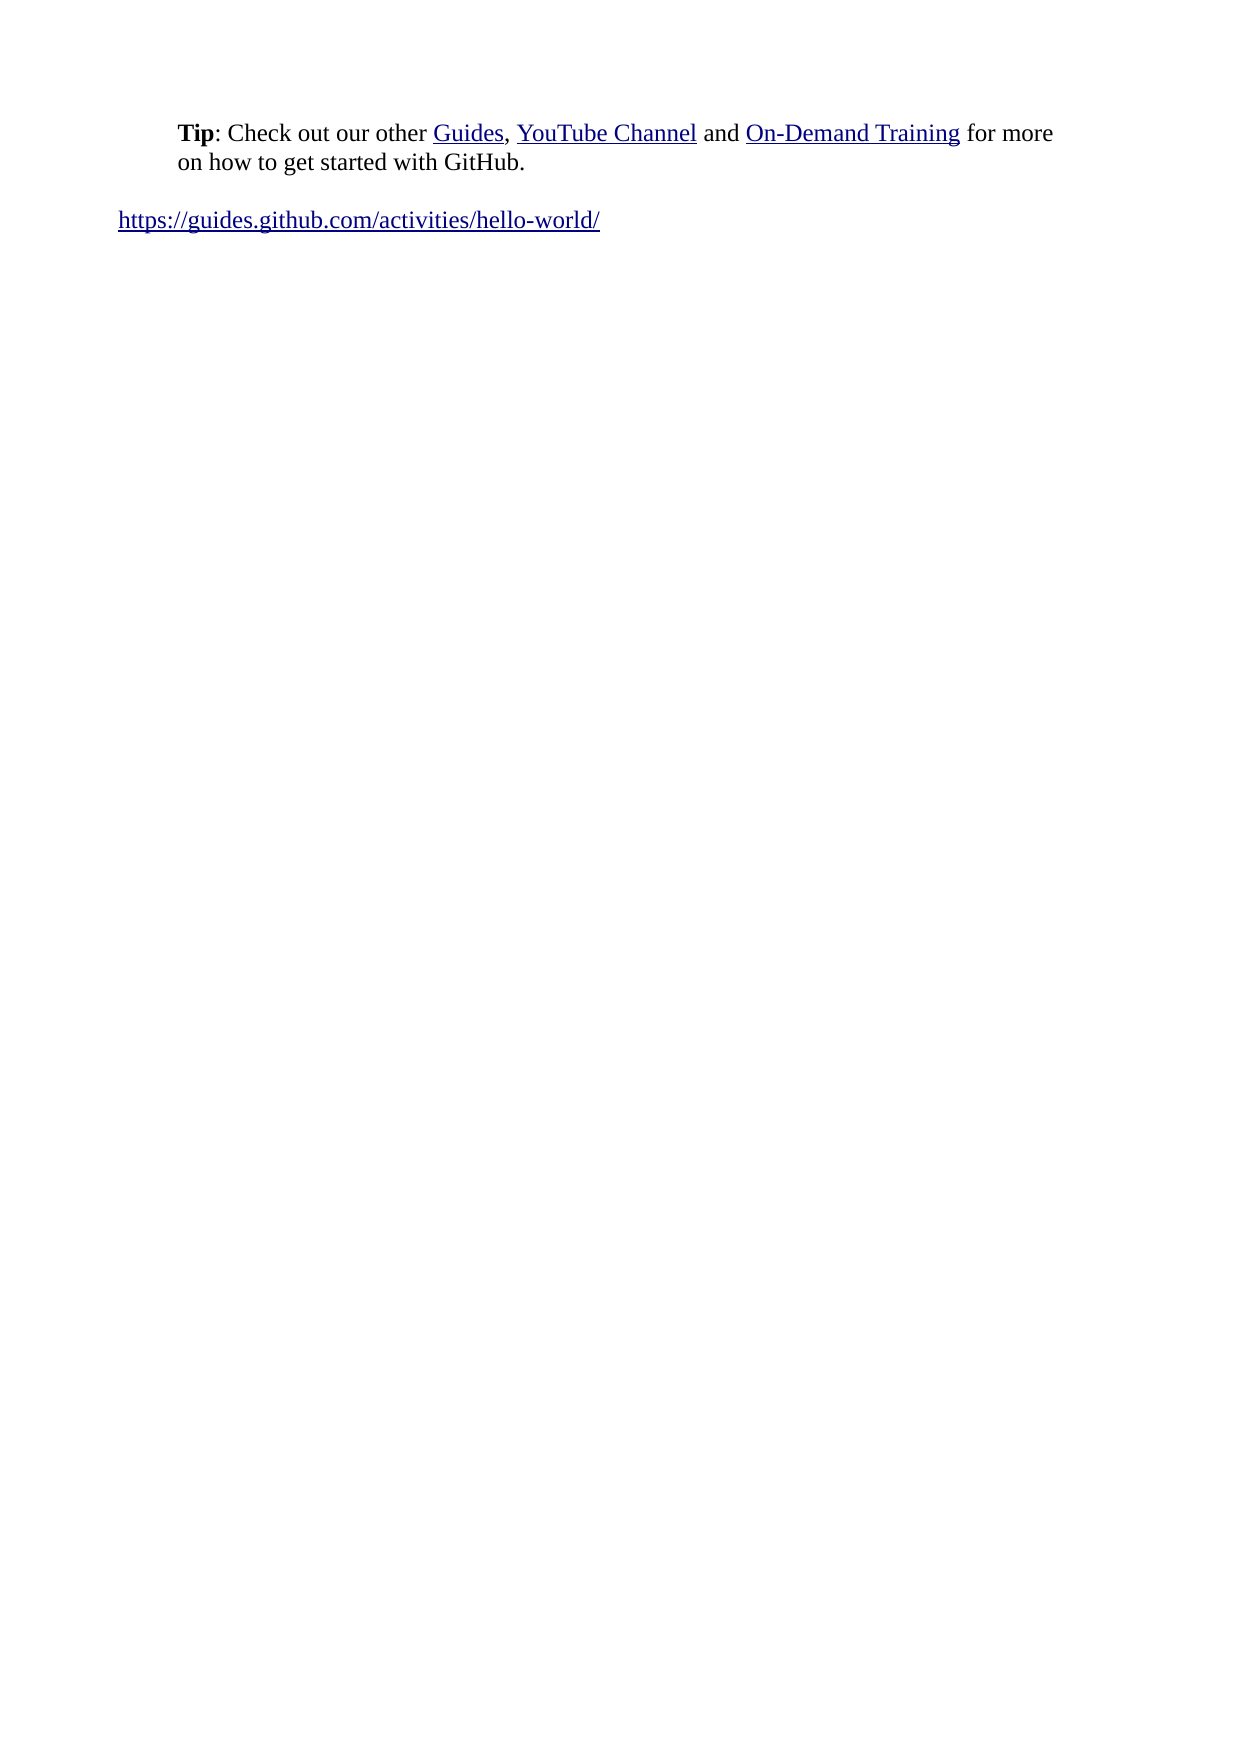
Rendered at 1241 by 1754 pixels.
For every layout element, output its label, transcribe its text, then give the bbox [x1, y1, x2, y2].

text https://guides.github.com/activities/hello-world/ [118, 205, 1122, 234]
text Tip: Check out our other Guides, YouTube Channel and On-Demand Training for more on how to get started with GitHub. [177, 118, 1063, 176]
